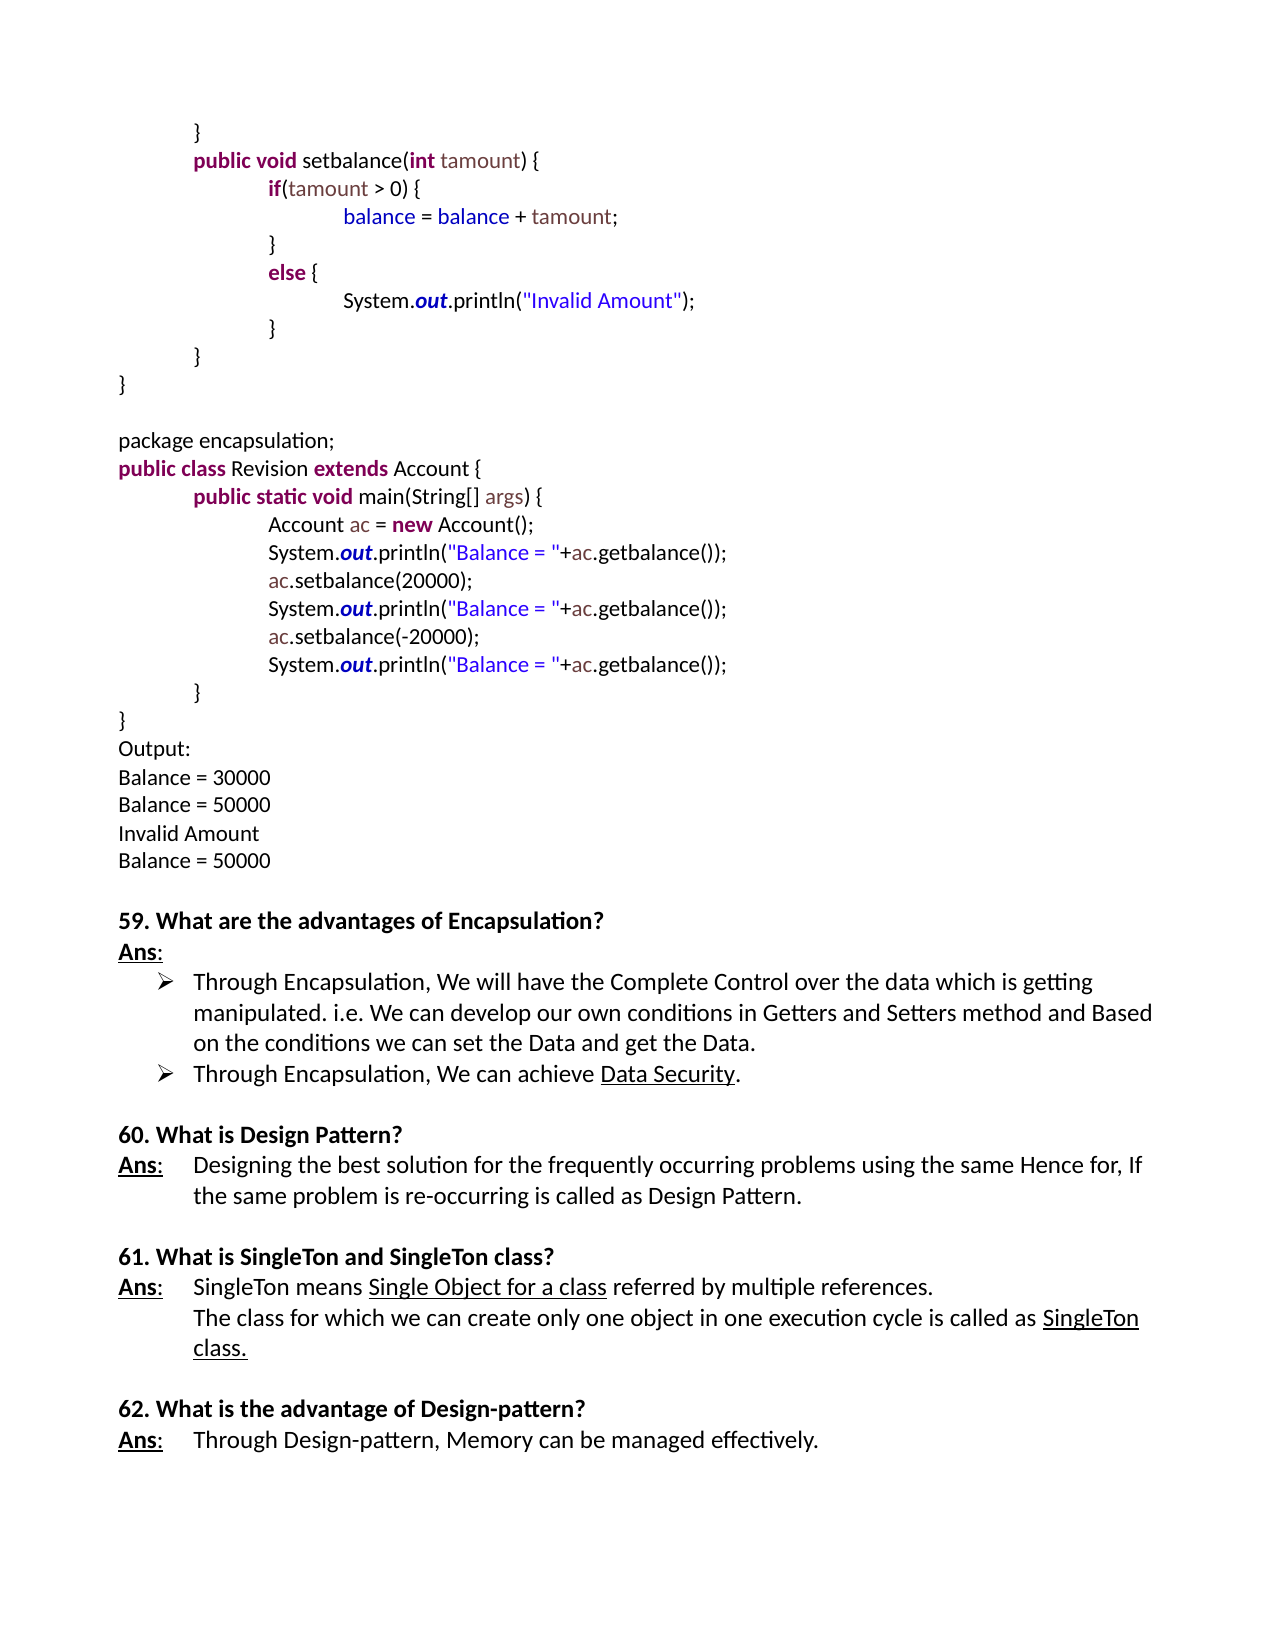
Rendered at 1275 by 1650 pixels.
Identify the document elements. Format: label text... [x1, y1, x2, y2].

text public static void main(String[] args) { [118, 482, 1157, 510]
text 60. What is Design Pattern? [118, 1119, 1157, 1149]
text Ans: Through Design-pattern, Memory can be managed effectively. [118, 1424, 1157, 1454]
text The class for which we can create only one object in one execution cycle is called as SingleTon class. [118, 1302, 1157, 1363]
text 61. What is SingleTon and SingleTon class? [118, 1241, 1157, 1271]
text ac.setbalance(-20000); [118, 622, 1157, 651]
text if(tamount > 0) { [118, 174, 1157, 202]
text Invalid Amount [118, 819, 1157, 847]
text Balance = 30000 [118, 763, 1157, 791]
text ac.setbalance(20000); [118, 566, 1157, 594]
text Ans: SingleTon means Single Object for a class referred by multiple references. [118, 1271, 1157, 1302]
list Through Encapsulation, We will have the Complete Control over the data which is getting manipulated. i.e. We can develop our own conditions in Getters and Setters method and Based on the conditions we can set the Data and get the Data. [156, 966, 1157, 1058]
text Account ac = new Account(); [118, 510, 1157, 538]
text } [118, 370, 1157, 398]
text System.out.println("Invalid Amount"); [118, 286, 1157, 314]
text 62. What is the advantage of Design-pattern? [118, 1393, 1157, 1424]
text Balance = 50000 [118, 791, 1157, 819]
text System.out.println("Balance = "+ac.getbalance()); [118, 538, 1157, 566]
text } [118, 314, 1157, 342]
text Balance = 50000 [118, 847, 1157, 875]
text } [118, 342, 1157, 370]
text System.out.println("Balance = "+ac.getbalance()); [118, 594, 1157, 622]
text else { [118, 258, 1157, 286]
text 59. What are the advantages of Encapsulation? [118, 905, 1157, 936]
text } [118, 678, 1157, 707]
text balance = balance + tamount; [118, 202, 1157, 230]
text Ans: [118, 936, 1157, 966]
text public void setbalance(int tamount) { [118, 146, 1157, 174]
text } [118, 118, 1157, 146]
text } [118, 707, 1157, 734]
text Output: [118, 734, 1157, 763]
text package encapsulation; [118, 426, 1157, 454]
list Through Encapsulation, We can achieve Data Security. [156, 1058, 1157, 1088]
text System.out.println("Balance = "+ac.getbalance()); [118, 651, 1157, 678]
text } [118, 230, 1157, 258]
text public class Revision extends Account { [118, 454, 1157, 482]
text Ans: Designing the best solution for the frequently occurring problems using the same Hence for, If the same problem is re-occurring is called as Design Pattern. [118, 1149, 1157, 1210]
